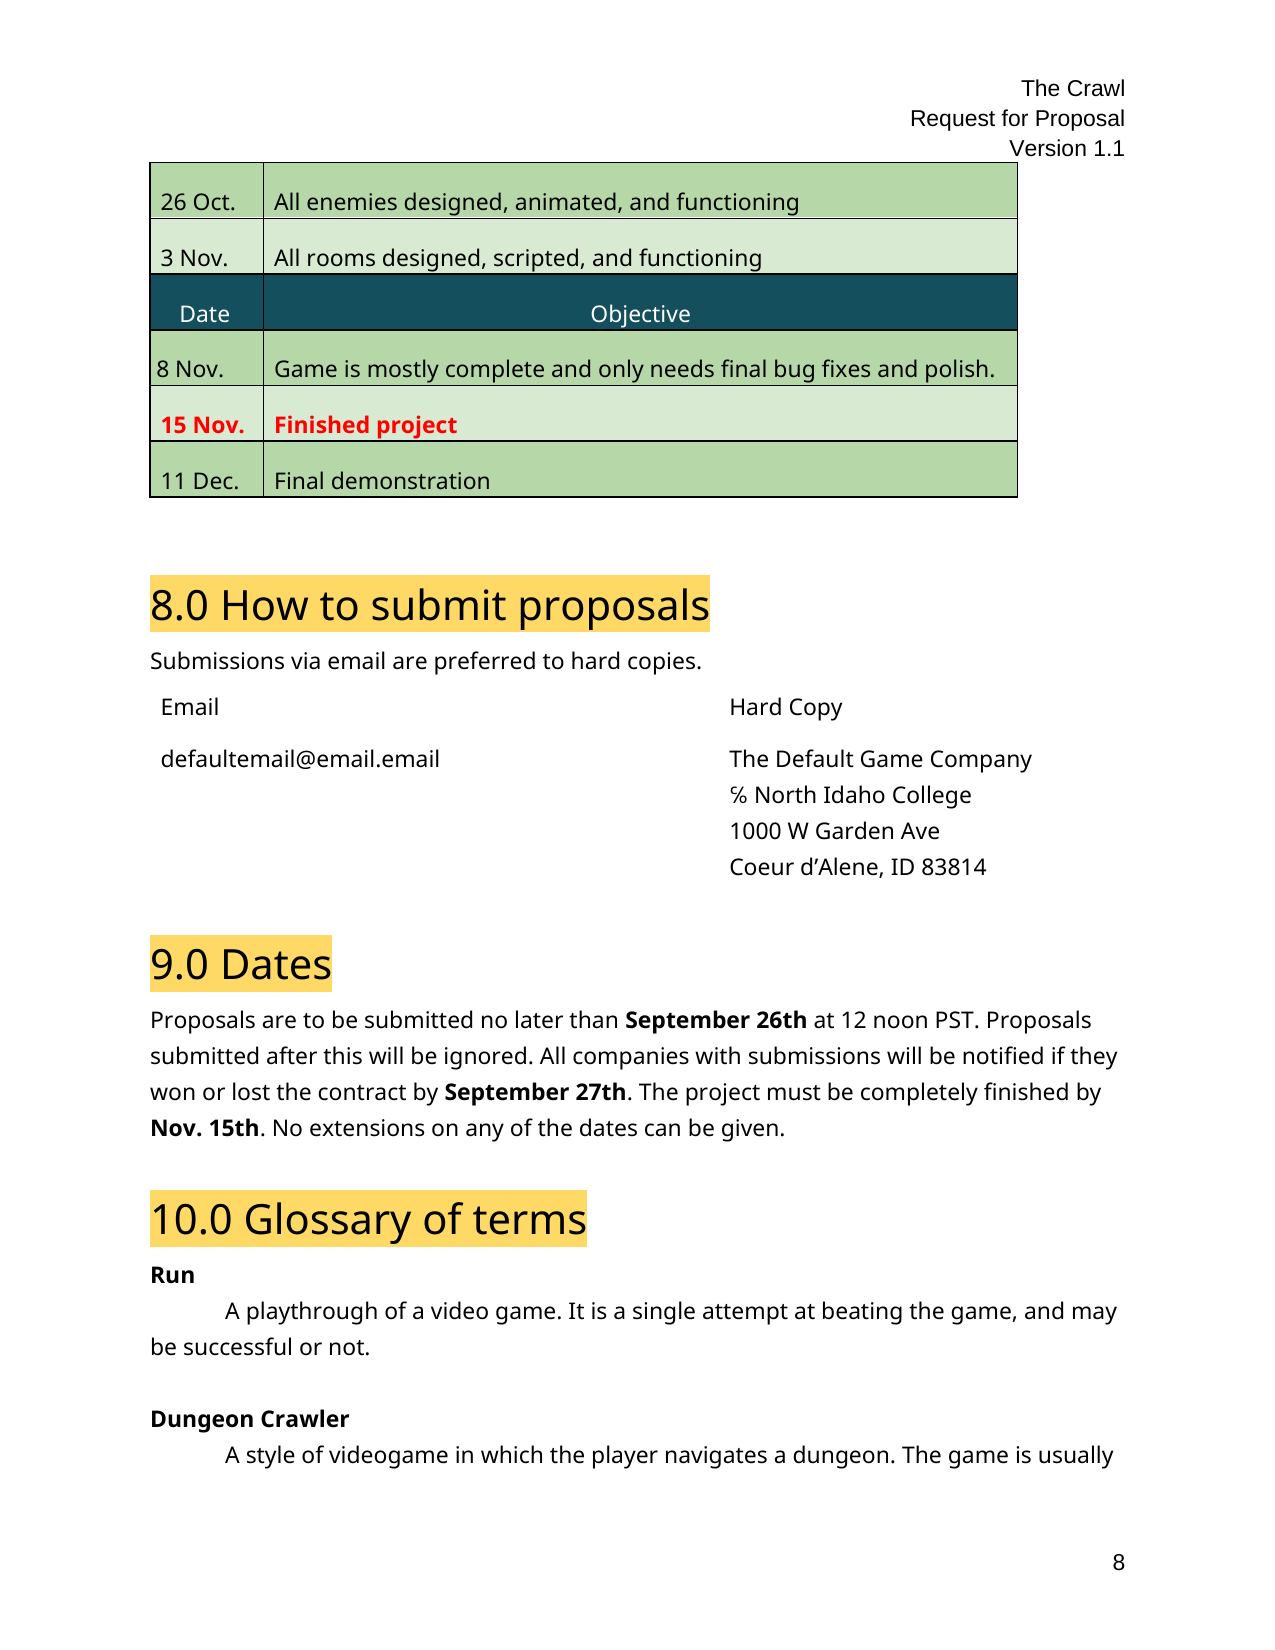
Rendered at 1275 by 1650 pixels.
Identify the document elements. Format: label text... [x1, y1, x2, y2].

table_cell 11 Dec. [151, 442, 263, 496]
table_cell 26 Oct. [151, 163, 263, 217]
table_cell Game is mostly complete and only needs final bug fixes and polish. [264, 331, 1017, 385]
table_cell All enemies designed, animated, and functioning [264, 163, 1017, 217]
text Run [150, 1259, 1125, 1290]
table_cell 3 Nov. [151, 219, 263, 273]
text Submissions via email are preferred to hard copies. [150, 644, 1125, 676]
subtitle 8.0 How to submit proposals [710, 575, 1125, 632]
table_cell Date [151, 275, 263, 329]
subtitle 9.0 Dates [150, 935, 1125, 992]
table_header Email [150, 681, 719, 733]
subtitle 10.0 Glossary of terms [587, 1190, 1125, 1247]
table_cell Finished project [264, 386, 1017, 440]
table_cell The Default Game Company ℅ North Idaho College 1000 W Garden Ave Coeur d’Alene, ID 83814 [719, 733, 1125, 893]
text Dungeon Crawler [150, 1403, 1125, 1434]
table_cell 15 Nov. [151, 386, 263, 440]
text A style of videogame in which the player navigates a dungeon. The game is usually [150, 1439, 1125, 1470]
table_cell 8 Nov. [151, 331, 263, 385]
text A playthrough of a video game. It is a single attempt at beating the game, and may be successful or not. [150, 1295, 1125, 1362]
table_cell All rooms designed, scripted, and functioning [264, 219, 1017, 273]
table_cell defaultemail@email.email [150, 733, 719, 893]
table_cell Final demonstration [264, 442, 1017, 496]
table_cell Objective [264, 275, 1017, 329]
text Proposals are to be submitted no later than September 26th at 12 noon PST. Proposals submitted after this will be ignored. All companies with submissions will be notified if they won or lost the contract by September 27th. The project must be completely finished by Nov. 15th. No extensions on any of the dates can be given. [150, 1004, 1125, 1143]
table_header Hard Copy [719, 681, 1125, 733]
